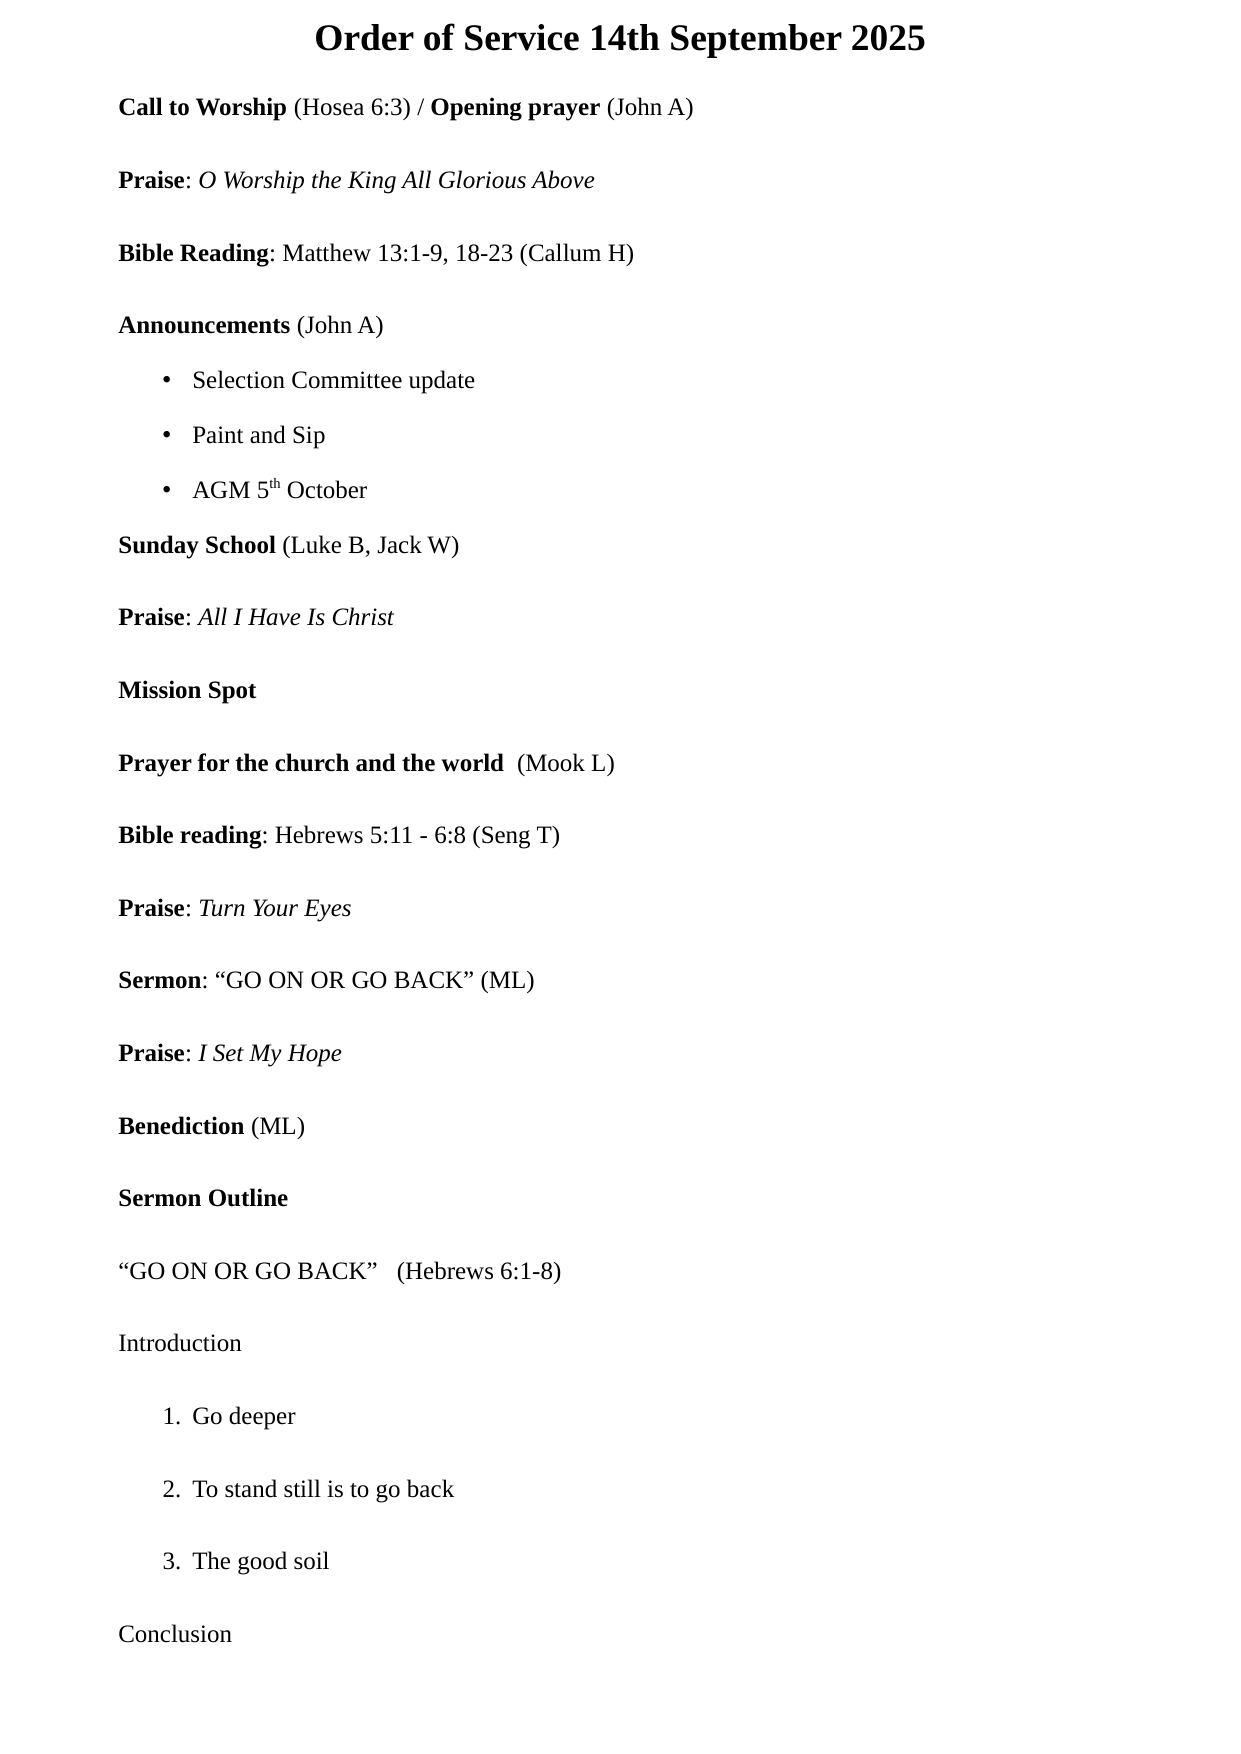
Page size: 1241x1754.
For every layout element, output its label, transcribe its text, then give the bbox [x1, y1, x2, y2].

text Benediction (ML) [118, 1111, 1122, 1139]
text Praise: All I Have Is Christ [118, 602, 1122, 631]
list Selection Committee update [162, 365, 1122, 394]
text Sunday School (Luke B, Jack W) [118, 530, 1122, 559]
text Praise: Turn Your Eyes [118, 893, 1122, 922]
list Go deeper [162, 1401, 1122, 1430]
text Announcements (John A) [118, 310, 1122, 339]
list AGM 5th October [162, 475, 1122, 504]
list Paint and Sip [162, 420, 1122, 449]
text Sermon Outline [118, 1183, 1122, 1212]
text Praise: I Set My Hope [118, 1038, 1122, 1067]
text Bible reading: Hebrews 5:11 - 6:8 (Seng T) [118, 820, 1122, 849]
text Prayer for the church and the world (Mook L) [118, 748, 1122, 776]
text “GO ON OR GO BACK” (Hebrews 6:1-8) [118, 1256, 1122, 1285]
list To stand still is to go back [162, 1474, 1122, 1502]
text Conclusion [118, 1619, 1122, 1648]
list The good soil [162, 1546, 1122, 1575]
text Praise: O Worship the King All Glorious Above [118, 165, 1122, 194]
text Bible Reading: Matthew 13:1-9, 18-23 (Callum H) [118, 238, 1122, 266]
text Sermon: “GO ON OR GO BACK” (ML) [118, 966, 1122, 994]
text Call to Worship (Hosea 6:3) / Opening prayer (John A) [118, 92, 1122, 121]
text Mission Spot [118, 675, 1122, 704]
text Introduction [118, 1328, 1122, 1357]
